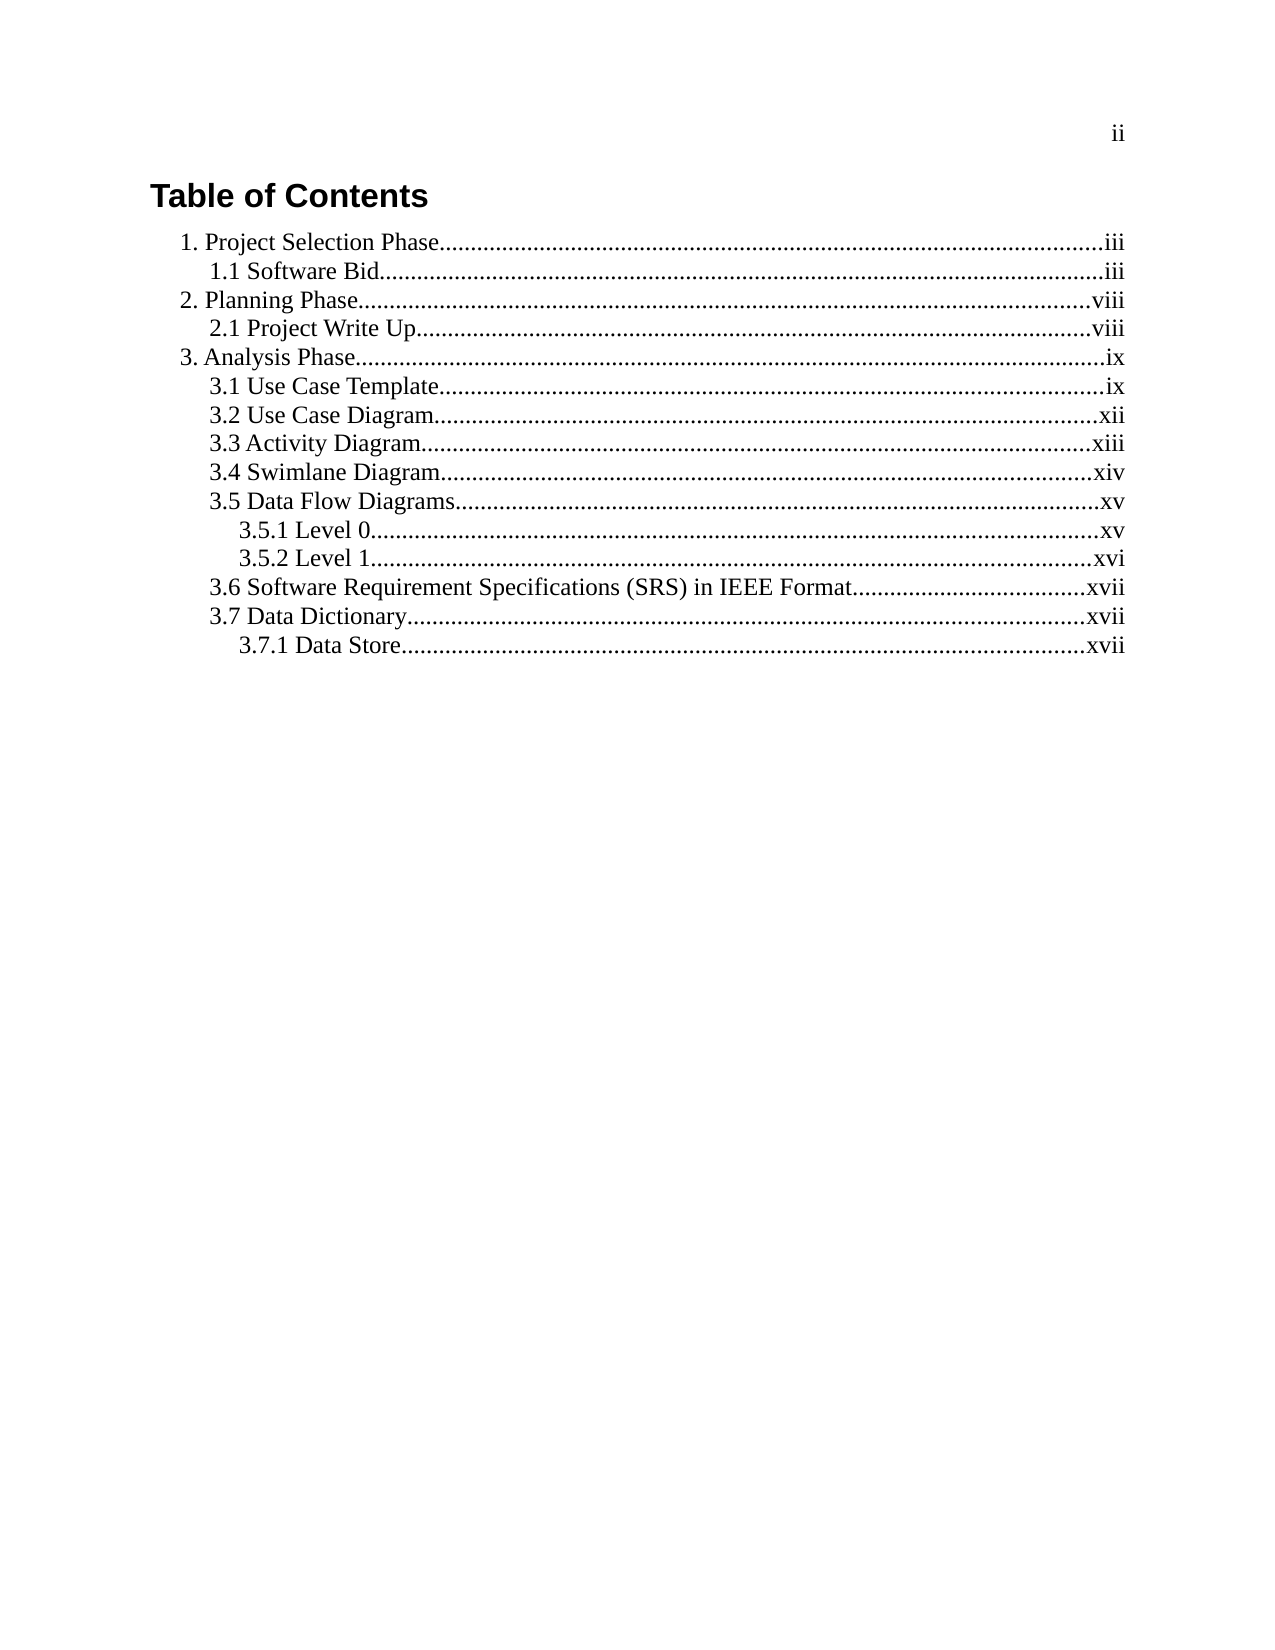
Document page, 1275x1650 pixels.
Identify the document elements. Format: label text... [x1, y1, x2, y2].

text 2. Planning Phase viii [179, 285, 1125, 313]
text 3.5.2 Level 1 xvi [238, 543, 1125, 572]
text 3.7.1 Data Store xvii [238, 630, 1125, 658]
text 3.4 Swimlane Diagram xiv [209, 457, 1125, 486]
text 3.6 Software Requirement Specifications (SRS) in IEEE Format xvii [209, 572, 1125, 601]
text 3. Analysis Phase ix [179, 342, 1125, 371]
text 3.1 Use Case Template ix [209, 371, 1125, 400]
text 1.1 Software Bid iii [209, 256, 1125, 285]
text 3.2 Use Case Diagram xii [209, 400, 1125, 428]
text 2.1 Project Write Up viii [209, 313, 1125, 342]
text 3.5.1 Level 0 xv [238, 515, 1125, 543]
text 3.7 Data Dictionary xvii [209, 601, 1125, 630]
text 1. Project Selection Phase iii [179, 227, 1125, 256]
text 3.3 Activity Diagram xiii [209, 428, 1125, 457]
text 3.5 Data Flow Diagrams xv [209, 486, 1125, 515]
subtitle Table of Contents [150, 176, 1125, 215]
